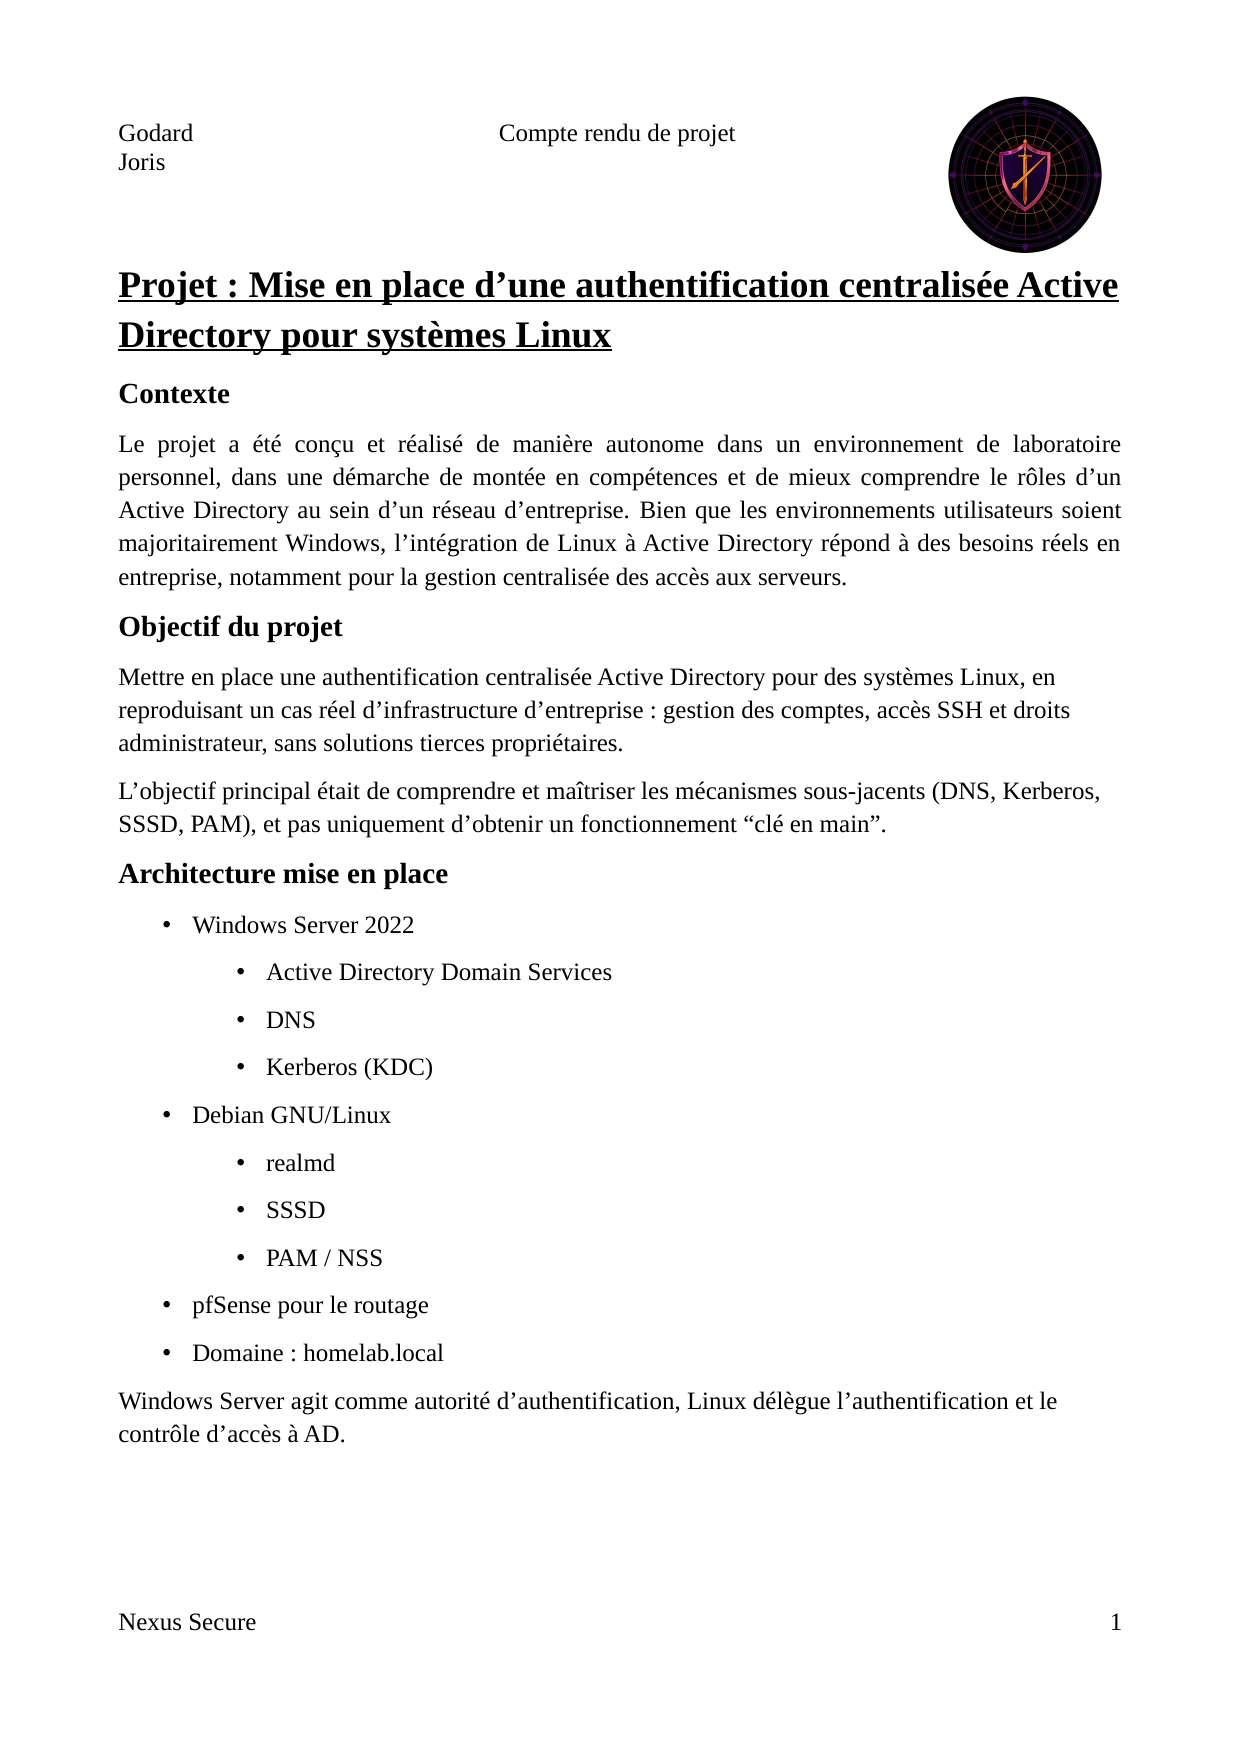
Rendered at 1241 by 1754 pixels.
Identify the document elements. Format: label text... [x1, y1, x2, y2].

list PAM / NSS [236, 1243, 1122, 1272]
list Kerberos (KDC) [236, 1052, 1122, 1081]
text Projet : Mise en place d’une authentification centralisée Active Directory pour systèmes Linux [118, 263, 1122, 355]
list realmd [236, 1148, 1122, 1176]
picture [939, 90, 1110, 260]
text Contexte [118, 376, 1122, 410]
list pfSense pour le routage [162, 1291, 1122, 1319]
list Domaine : homelab.local [162, 1338, 1122, 1367]
text Architecture mise en place [118, 857, 1122, 890]
list Windows Server 2022 [162, 910, 1122, 938]
text Mettre en place une authentification centralisée Active Directory pour des systèmes Linux, en reproduisant un cas réel d’infrastructure d’entreprise : gestion des comptes, accès SSH et droits administrateur, sans solutions tierces propriétaires. [118, 662, 1122, 757]
text Objectif du projet [118, 609, 1122, 643]
text Le projet a été conçu et réalisé de manière autonome dans un environnement de laboratoire personnel, dans une démarche de montée en compétences et de mieux comprendre le rôles d’un Active Directory au sein d’un réseau d’entreprise. Bien que les environnements utilisateurs soient majoritairement Windows, l’intégration de Linux à Active Directory répond à des besoins réels en entreprise, notamment pour la gestion centralisée des accès aux serveurs. [118, 429, 1122, 590]
list Debian GNU/Linux [162, 1100, 1122, 1129]
list SSSD [236, 1195, 1122, 1224]
text L’objectif principal était de comprendre et maîtriser les mécanismes sous-jacents (DNS, Kerberos, SSSD, PAM), et pas uniquement d’obtenir un fonctionnement “clé en main”. [118, 776, 1122, 838]
text Windows Server agit comme autorité d’authentification, Linux délègue l’authentification et le contrôle d’accès à AD. [118, 1386, 1122, 1447]
list DNS [236, 1005, 1122, 1034]
list Active Directory Domain Services [236, 957, 1122, 986]
